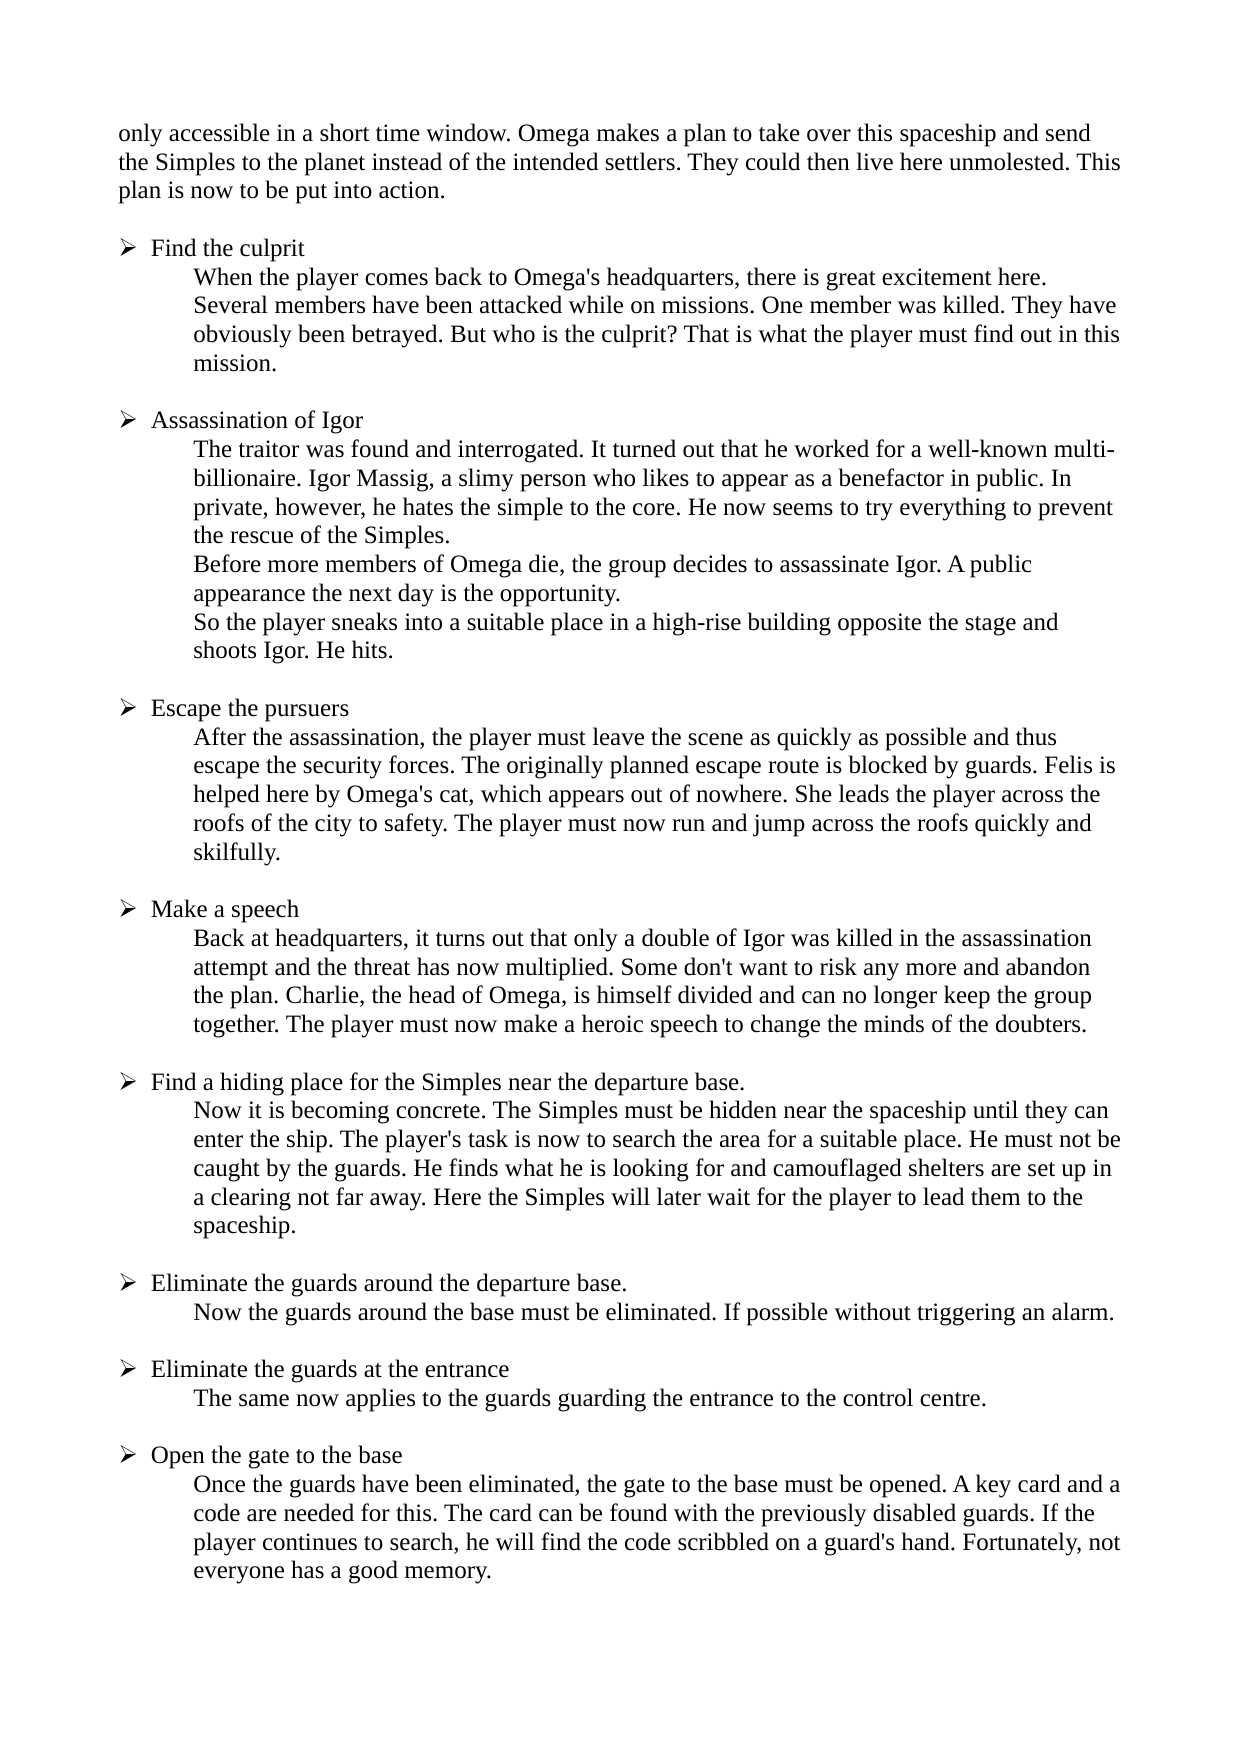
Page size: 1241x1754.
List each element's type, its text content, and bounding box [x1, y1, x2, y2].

text ➢ Find a hiding place for the Simples near the departure base. [118, 1067, 1122, 1096]
text ➢ Escape the pursuers [118, 693, 1122, 722]
text Once the guards have been eliminated, the gate to the base must be opened. A key card and a code are needed for this. The card can be found with the previously disabled guards. If the player continues to search, he will find the code scribbled on a guard's hand. Fortunately, not everyone has a good memory. [118, 1469, 1122, 1584]
text ➢ Assassination of Igor [118, 406, 1122, 434]
text After the assassination, the player must leave the scene as quickly as possible and thus escape the security forces. The originally planned escape route is blocked by guards. Felis is helped here by Omega's cat, which appears out of nowhere. She leads the player across the roofs of the city to safety. The player must now run and jump across the roofs quickly and skilfully. [118, 722, 1122, 866]
text Now the guards around the base must be eliminated. If possible without triggering an alarm. [118, 1297, 1122, 1326]
text ➢ Make a speech [118, 894, 1122, 923]
text Back at headquarters, it turns out that only a double of Igor was killed in the assassination attempt and the threat has now multiplied. Some don't want to risk any more and abandon the plan. Charlie, the head of Omega, is himself divided and can no longer keep the group together. The player must now make a heroic speech to change the minds of the doubters. [118, 923, 1122, 1038]
text The same now applies to the guards guarding the entrance to the control centre. [118, 1383, 1122, 1412]
text ➢ Open the gate to the base [118, 1441, 1122, 1469]
text When the player comes back to Omega's headquarters, there is great excitement here. Several members have been attacked while on missions. One member was killed. They have obviously been betrayed. But who is the culprit? That is what the player must find out in this mission. [118, 262, 1122, 377]
text ➢ Eliminate the guards at the entrance [118, 1354, 1122, 1383]
text ➢ Eliminate the guards around the departure base. [118, 1268, 1122, 1297]
text The traitor was found and interrogated. It turned out that he worked for a well-known multi- billionaire. Igor Massig, a slimy person who likes to appear as a benefactor in public. In private, however, he hates the simple to the core. He now seems to try everything to prevent the rescue of the Simples. [118, 434, 1122, 549]
text Now it is becoming concrete. The Simples must be hidden near the spaceship until they can enter the ship. The player's task is now to search the area for a suitable place. He must not be caught by the guards. He finds what he is looking for and camouflaged shelters are set up in a clearing not far away. Here the Simples will later wait for the player to lead them to the spaceship. [118, 1096, 1122, 1239]
text So the player sneaks into a suitable place in a high-rise building opposite the stage and shoots Igor. He hits. [118, 607, 1122, 664]
text Before more members of Omega die, the group decides to assassinate Igor. A public appearance the next day is the opportunity. [118, 549, 1122, 607]
text only accessible in a short time window. Omega makes a plan to take over this spaceship and send the Simples to the planet instead of the intended settlers. They could then live here unmolested. This plan is now to be put into action. [118, 118, 1122, 204]
text ➢ Find the culprit [118, 233, 1122, 262]
